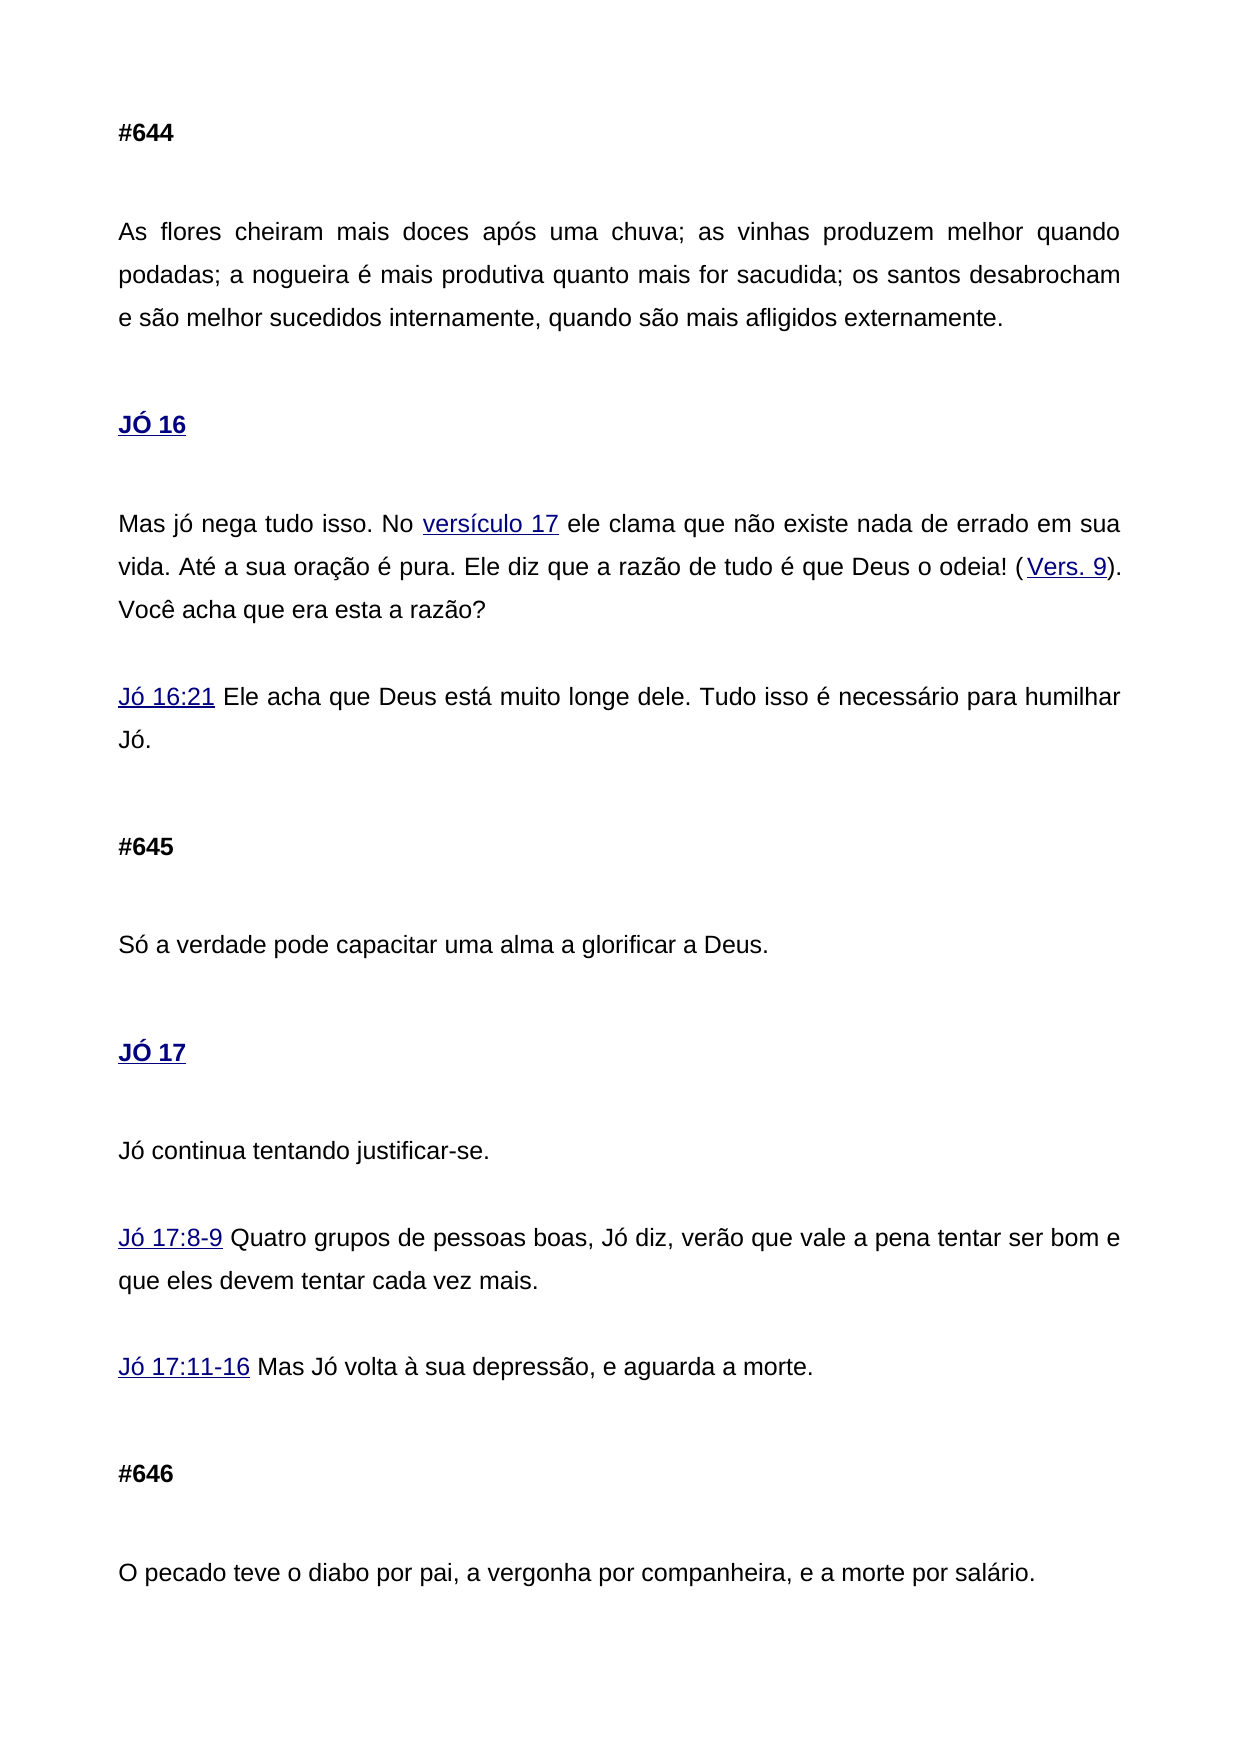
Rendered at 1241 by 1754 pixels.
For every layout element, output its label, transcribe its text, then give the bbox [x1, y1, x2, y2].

text O pecado teve o diabo por pai, a vergonha por companheira, e a morte por salário. [118, 1558, 1122, 1586]
text Jó 16:21 Ele acha que Deus está muito longe dele. Tudo isso é necessário para humilhar Jó. [118, 681, 1122, 753]
subtitle #645 [118, 832, 1122, 860]
subtitle JÓ 17 [118, 1037, 1122, 1066]
text Só a verdade pode capacitar uma alma a glorificar a Deus. [118, 930, 1122, 959]
text Jó continua tentando justificar-se. [118, 1136, 1122, 1165]
text Mas jó nega tudo isso. No versículo 17 ele clama que não existe nada de errado em sua vida. Até a sua oração é pura. Ele diz que a razão de tudo é que Deus o odeia! (Vers. 9). Você acha que era esta a razão? [118, 509, 1122, 624]
text As flores cheiram mais doces após uma chuva; as vinhas produzem melhor quando podadas; a nogueira é mais produtiva quanto mais for sacudida; os santos desabrocham e são melhor sucedidos internamente, quando são mais afligidos externamente. [118, 217, 1122, 332]
subtitle JÓ 16 [118, 410, 1122, 439]
subtitle #646 [118, 1459, 1122, 1488]
text Jó 17:11-16 Mas Jó volta à sua depressão, e aguarda a morte. [118, 1352, 1122, 1381]
subtitle #644 [118, 118, 1122, 147]
text Jó 17:8-9 Quatro grupos de pessoas boas, Jó diz, verão que vale a pena tentar ser bom e que eles devem tentar cada vez mais. [118, 1222, 1122, 1294]
